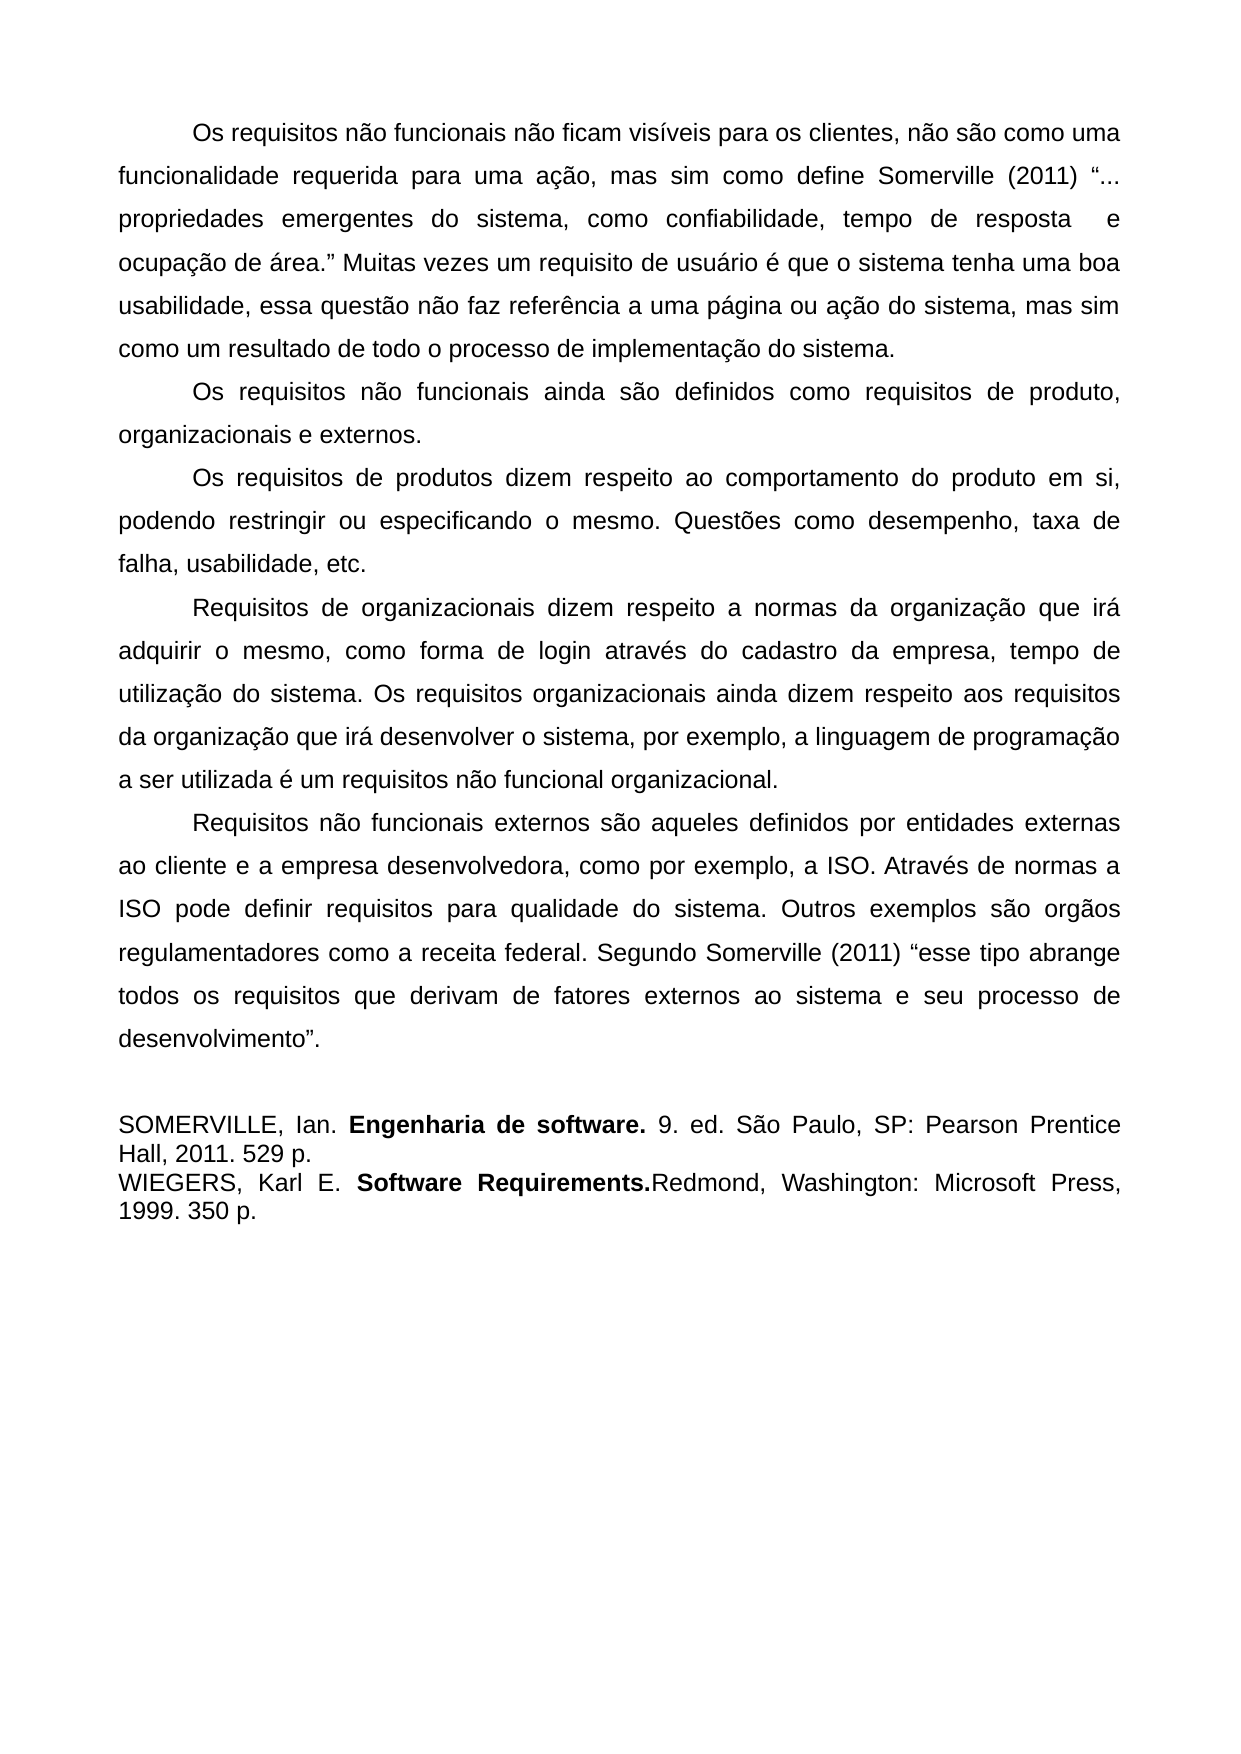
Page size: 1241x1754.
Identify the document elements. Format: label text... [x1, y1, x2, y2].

text Os requisitos não funcionais ainda são definidos como requisitos de produto, organizacionais e externos. [118, 377, 1122, 449]
text SOMERVILLE, Ian. Engenharia de software. 9. ed. São Paulo, SP: Pearson Prentice Hall, 2011. 529 p. [118, 1110, 1122, 1167]
text WIEGERS, Karl E. Software Requirements.Redmond, Washington: Microsoft Press, 1999. 350 p. [118, 1167, 1122, 1225]
text Requisitos de organizacionais dizem respeito a normas da organização que irá adquirir o mesmo, como forma de login através do cadastro da empresa, tempo de utilização do sistema. Os requisitos organizacionais ainda dizem respeito aos requisitos da organização que irá desenvolver o sistema, por exemplo, a linguagem de programação a ser utilizada é um requisitos não funcional organizacional. [118, 592, 1122, 794]
text Os requisitos de produtos dizem respeito ao comportamento do produto em si, podendo restringir ou especificando o mesmo. Questões como desempenho, taxa de falha, usabilidade, etc. [118, 463, 1122, 578]
text Requisitos não funcionais externos são aqueles definidos por entidades externas ao cliente e a empresa desenvolvedora, como por exemplo, a ISO. Através de normas a ISO pode definir requisitos para qualidade do sistema. Outros exemplos são orgãos regulamentadores como a receita federal. Segundo Somerville (2011) “esse tipo abrange todos os requisitos que derivam de fatores externos ao sistema e seu processo de desenvolvimento”. [118, 808, 1122, 1052]
text Os requisitos não funcionais não ficam visíveis para os clientes, não são como uma funcionalidade requerida para uma ação, mas sim como define Somerville (2011) “... propriedades emergentes do sistema, como confiabilidade, tempo de resposta e ocupação de área.” Muitas vezes um requisito de usuário é que o sistema tenha uma boa usabilidade, essa questão não faz referência a uma página ou ação do sistema, mas sim como um resultado de todo o processo de implementação do sistema. [118, 118, 1122, 362]
